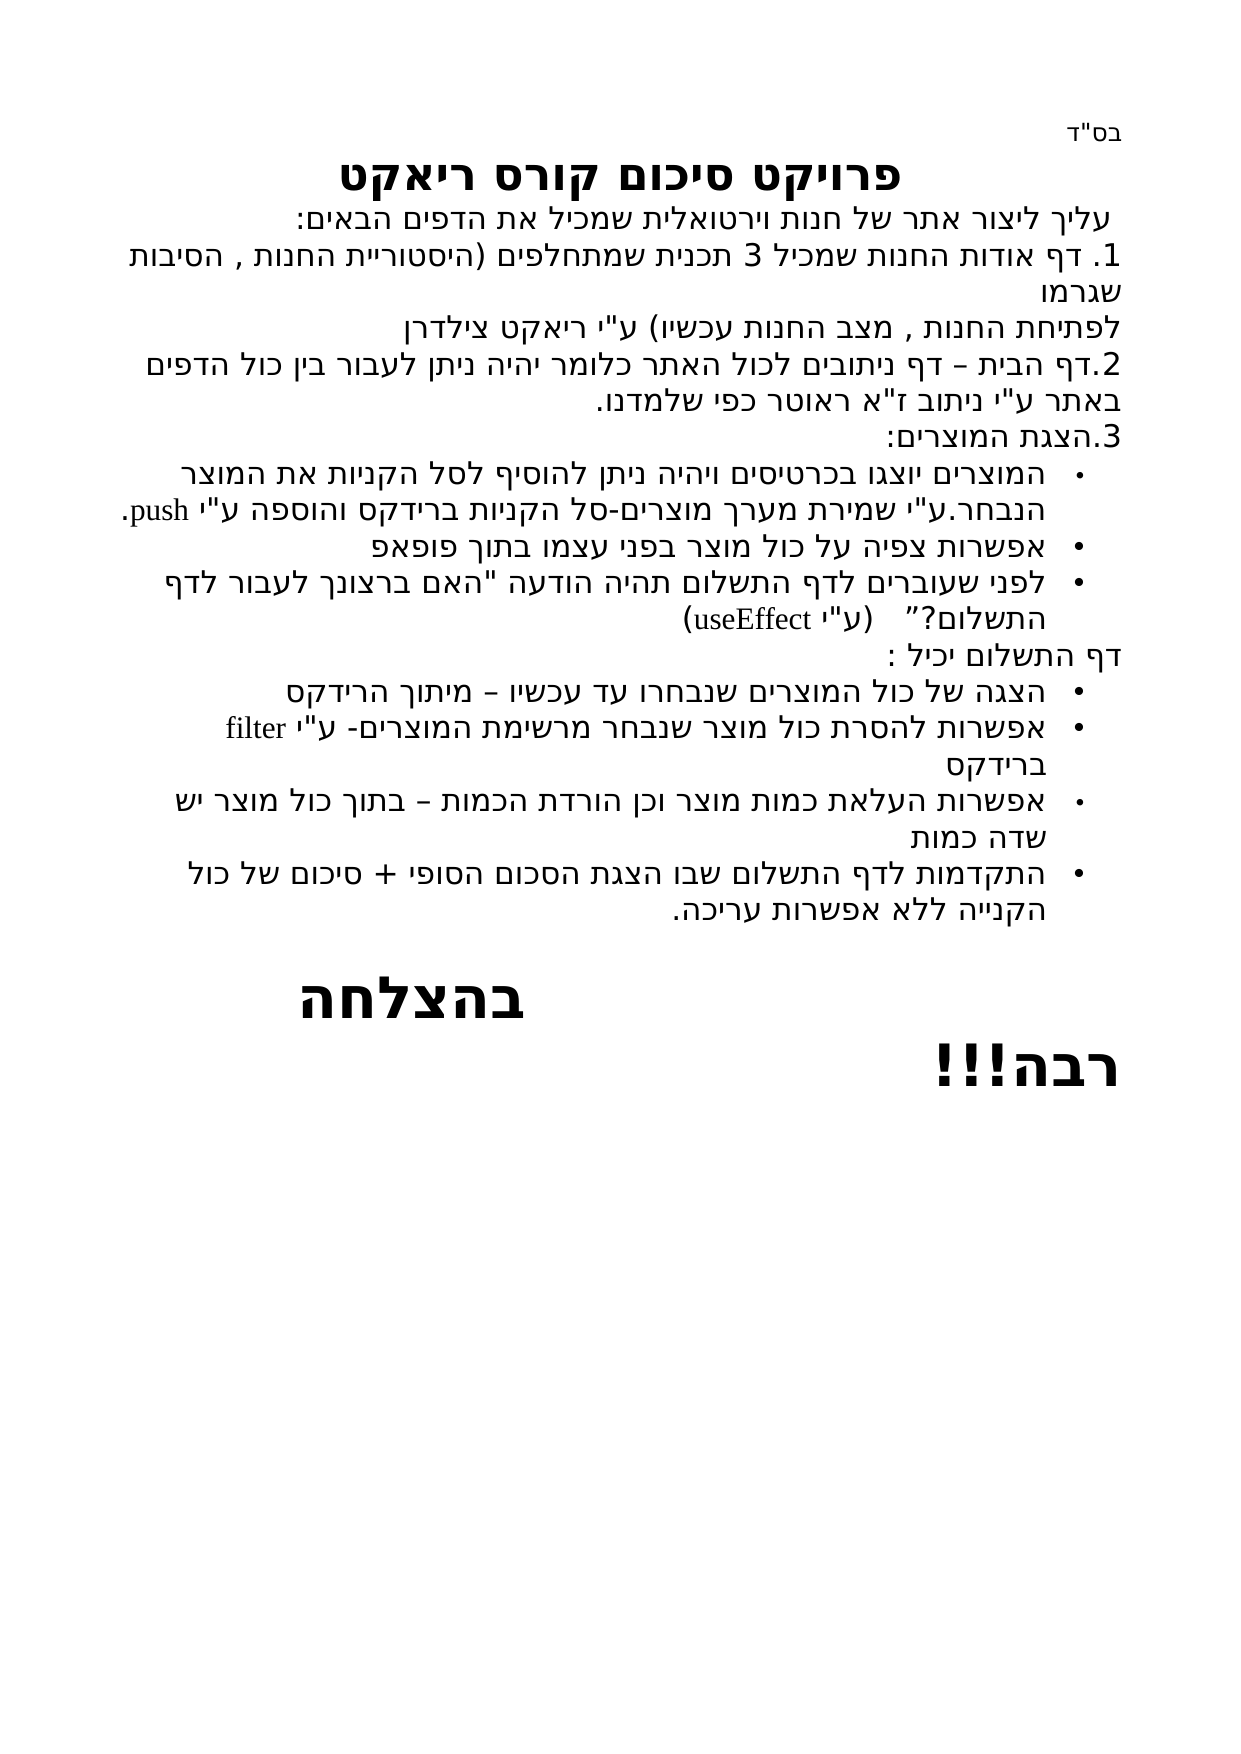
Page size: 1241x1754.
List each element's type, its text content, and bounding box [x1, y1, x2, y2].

text עליך ליצור אתר של חנות וירטואלית שמכיל את הדפים הבאים: [118, 201, 1122, 237]
list הצגה של כול המוצרים שנבחרו עד עכשיו – מיתוך הרידקס [118, 673, 1084, 710]
list התקדמות לדף התשלום שבו הצגת הסכום הסופי + סיכום של כול הקנייה ללא אפשרות עריכה. [118, 855, 1084, 928]
text לפתיחת החנות , מצב החנות עכשיו) ע"י ריאקט צילדרן [118, 310, 1122, 346]
text בהצלחה רבה!!! [118, 964, 1122, 1100]
text פרויקט סיכום קורס ריאקט [118, 147, 1122, 201]
list אפשרות צפיה על כול מוצר בפני עצמו בתוך פופאפ [118, 528, 1084, 564]
text 3.הצגת המוצרים: [118, 419, 1122, 455]
list לפני שעוברים לדף התשלום תהיה הודעה "האם ברצונך לעבור לדף התשלום?” (ע"י useEffect) [118, 564, 1084, 637]
list אפשרות להסרת כול מוצר שנבחר מרשימת המוצרים- ע"י filter ברידקס [118, 710, 1084, 783]
text 1. דף אודות החנות שמכיל 3 תכנית שמתחלפים (היסטוריית החנות , הסיבות שגרמו [118, 237, 1122, 310]
list המוצרים יוצגו בכרטיסים ויהיה ניתן להוסיף לסל הקניות את המוצר הנבחר.ע"י שמירת מערך מוצרים-סל הקניות ברידקס והוספה ע"י push. [118, 455, 1084, 528]
text דף התשלום יכיל : [118, 637, 1122, 673]
text 2.דף הבית – דף ניתובים לכול האתר כלומר יהיה ניתן לעבור בין כול הדפים באתר ע"י ניתוב ז"א ראוטר כפי שלמדנו. [118, 346, 1122, 419]
text בס"ד [118, 118, 1122, 147]
list אפשרות העלאת כמות מוצר וכן הורדת הכמות – בתוך כול מוצר יש שדה כמות [118, 783, 1084, 855]
